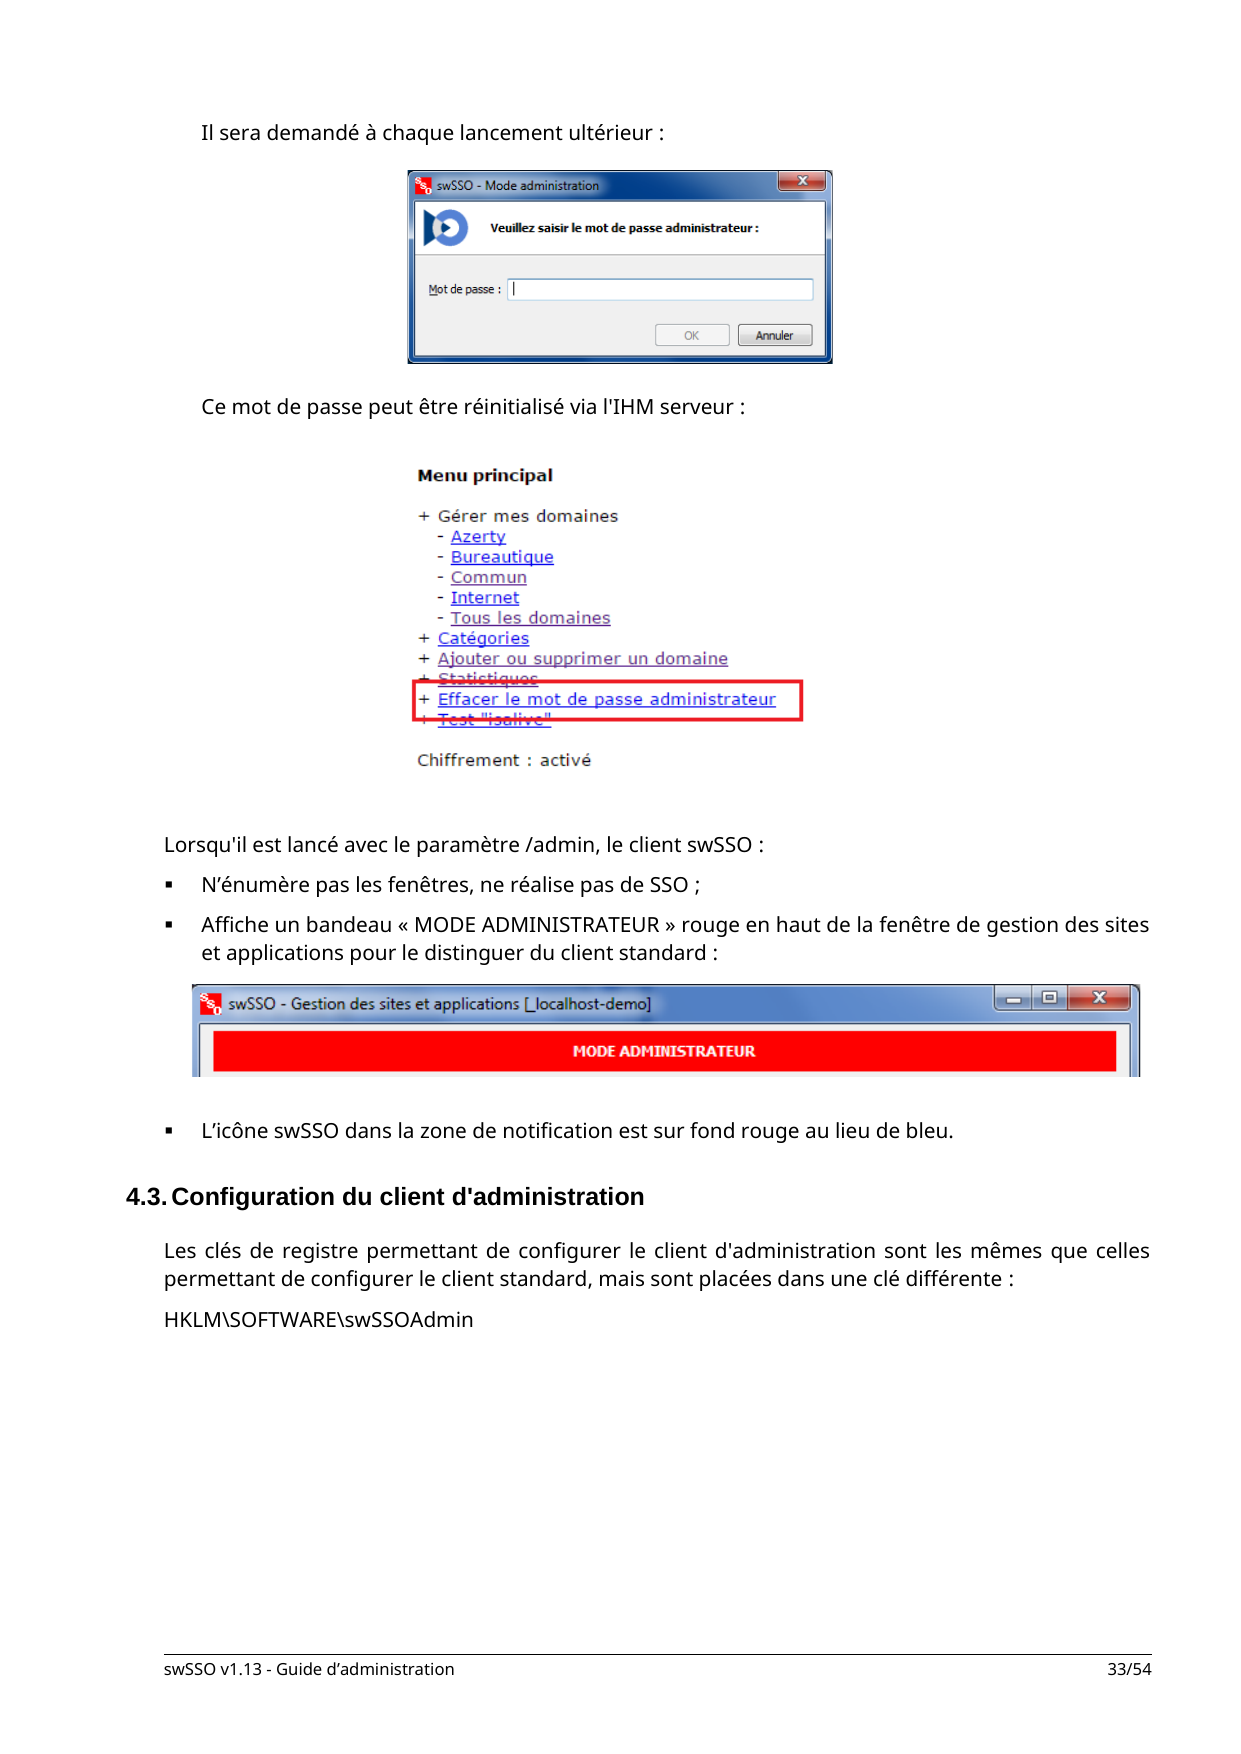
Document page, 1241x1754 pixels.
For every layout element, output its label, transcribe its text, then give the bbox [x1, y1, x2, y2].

picture [191, 984, 1143, 1077]
text Lorsqu'il est lancé avec le paramètre /admin, le client swSSO : [164, 830, 1152, 858]
text Il sera demandé à chaque lancement ultérieur : [201, 118, 1152, 147]
list N’énumère pas les fenêtres, ne réalise pas de SSO ; [164, 870, 1152, 898]
picture [407, 461, 833, 789]
text HKLM\SOFTWARE\swSSOAdmin [164, 1305, 1152, 1334]
subtitle Configuration du client d'administration [126, 1182, 1152, 1211]
text Ce mot de passe peut être réinitialisé via l'IHM serveur : [201, 392, 1152, 421]
text Les clés de registre permettant de configurer le client d'administration sont les mêmes que celles permettant de configurer le client standard, mais sont placées dans une clé différente : [164, 1236, 1152, 1293]
list Affiche un bandeau « MODE ADMINISTRATEUR » rouge en haut de la fenêtre de gestion des sites et applications pour le distinguer du client standard : [164, 910, 1152, 967]
picture [407, 170, 833, 364]
list L’icône swSSO dans la zone de notification est sur fond rouge au lieu de bleu. [164, 1116, 1152, 1145]
